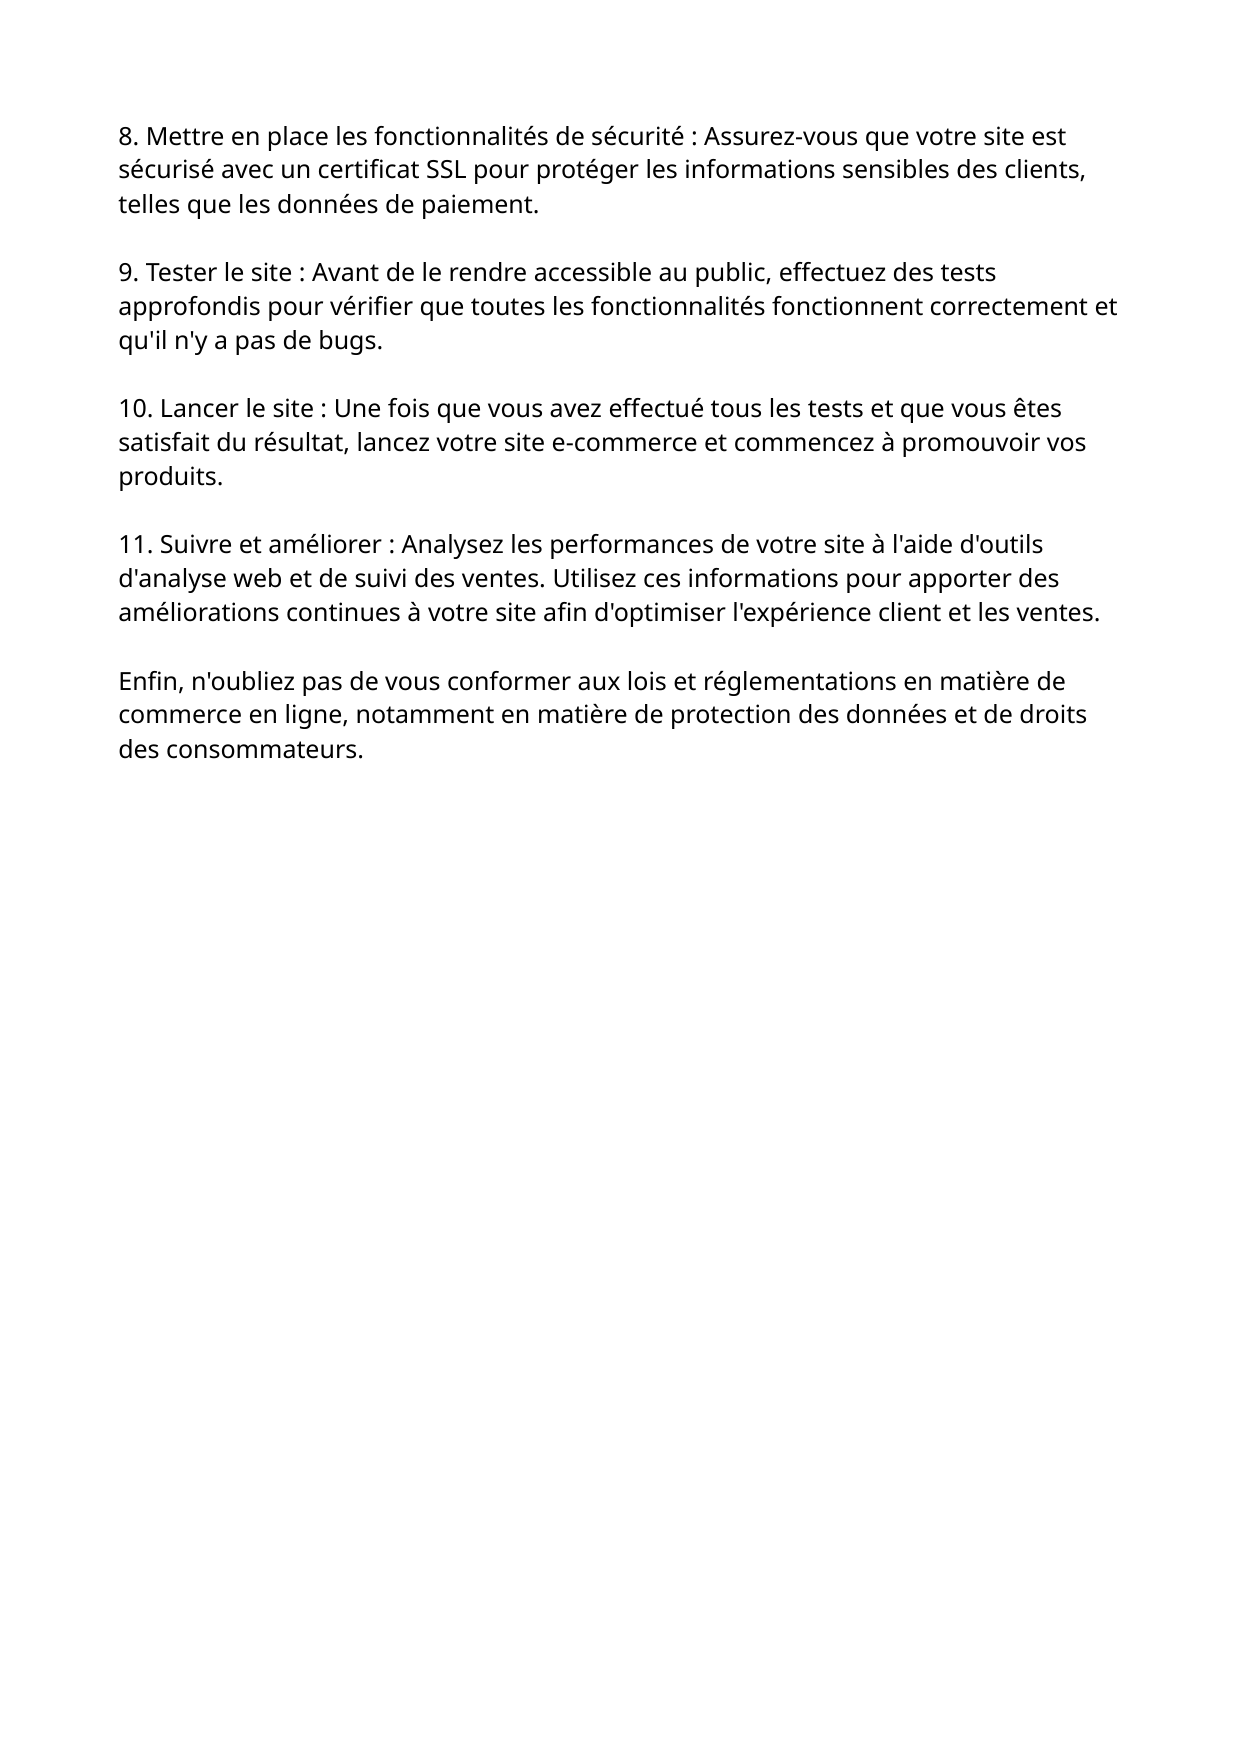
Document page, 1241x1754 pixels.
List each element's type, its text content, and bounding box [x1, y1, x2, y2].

text 11. Suivre et améliorer : Analysez les performances de votre site à l'aide d'outils d'analyse web et de suivi des ventes. Utilisez ces informations pour apporter des améliorations continues à votre site afin d'optimiser l'expérience client et les ventes. [118, 527, 1122, 629]
text Enfin, n'oubliez pas de vous conformer aux lois et réglementations en matière de commerce en ligne, notamment en matière de protection des données et de droits des consommateurs. [118, 663, 1122, 765]
text 8. Mettre en place les fonctionnalités de sécurité : Assurez-vous que votre site est sécurisé avec un certificat SSL pour protéger les informations sensibles des clients, telles que les données de paiement. [118, 118, 1122, 220]
text 10. Lancer le site : Une fois que vous avez effectué tous les tests et que vous êtes satisfait du résultat, lancez votre site e-commerce et commencez à promouvoir vos produits. [118, 391, 1122, 493]
text 9. Tester le site : Avant de le rendre accessible au public, effectuez des tests approfondis pour vérifier que toutes les fonctionnalités fonctionnent correctement et qu'il n'y a pas de bugs. [118, 254, 1122, 357]
